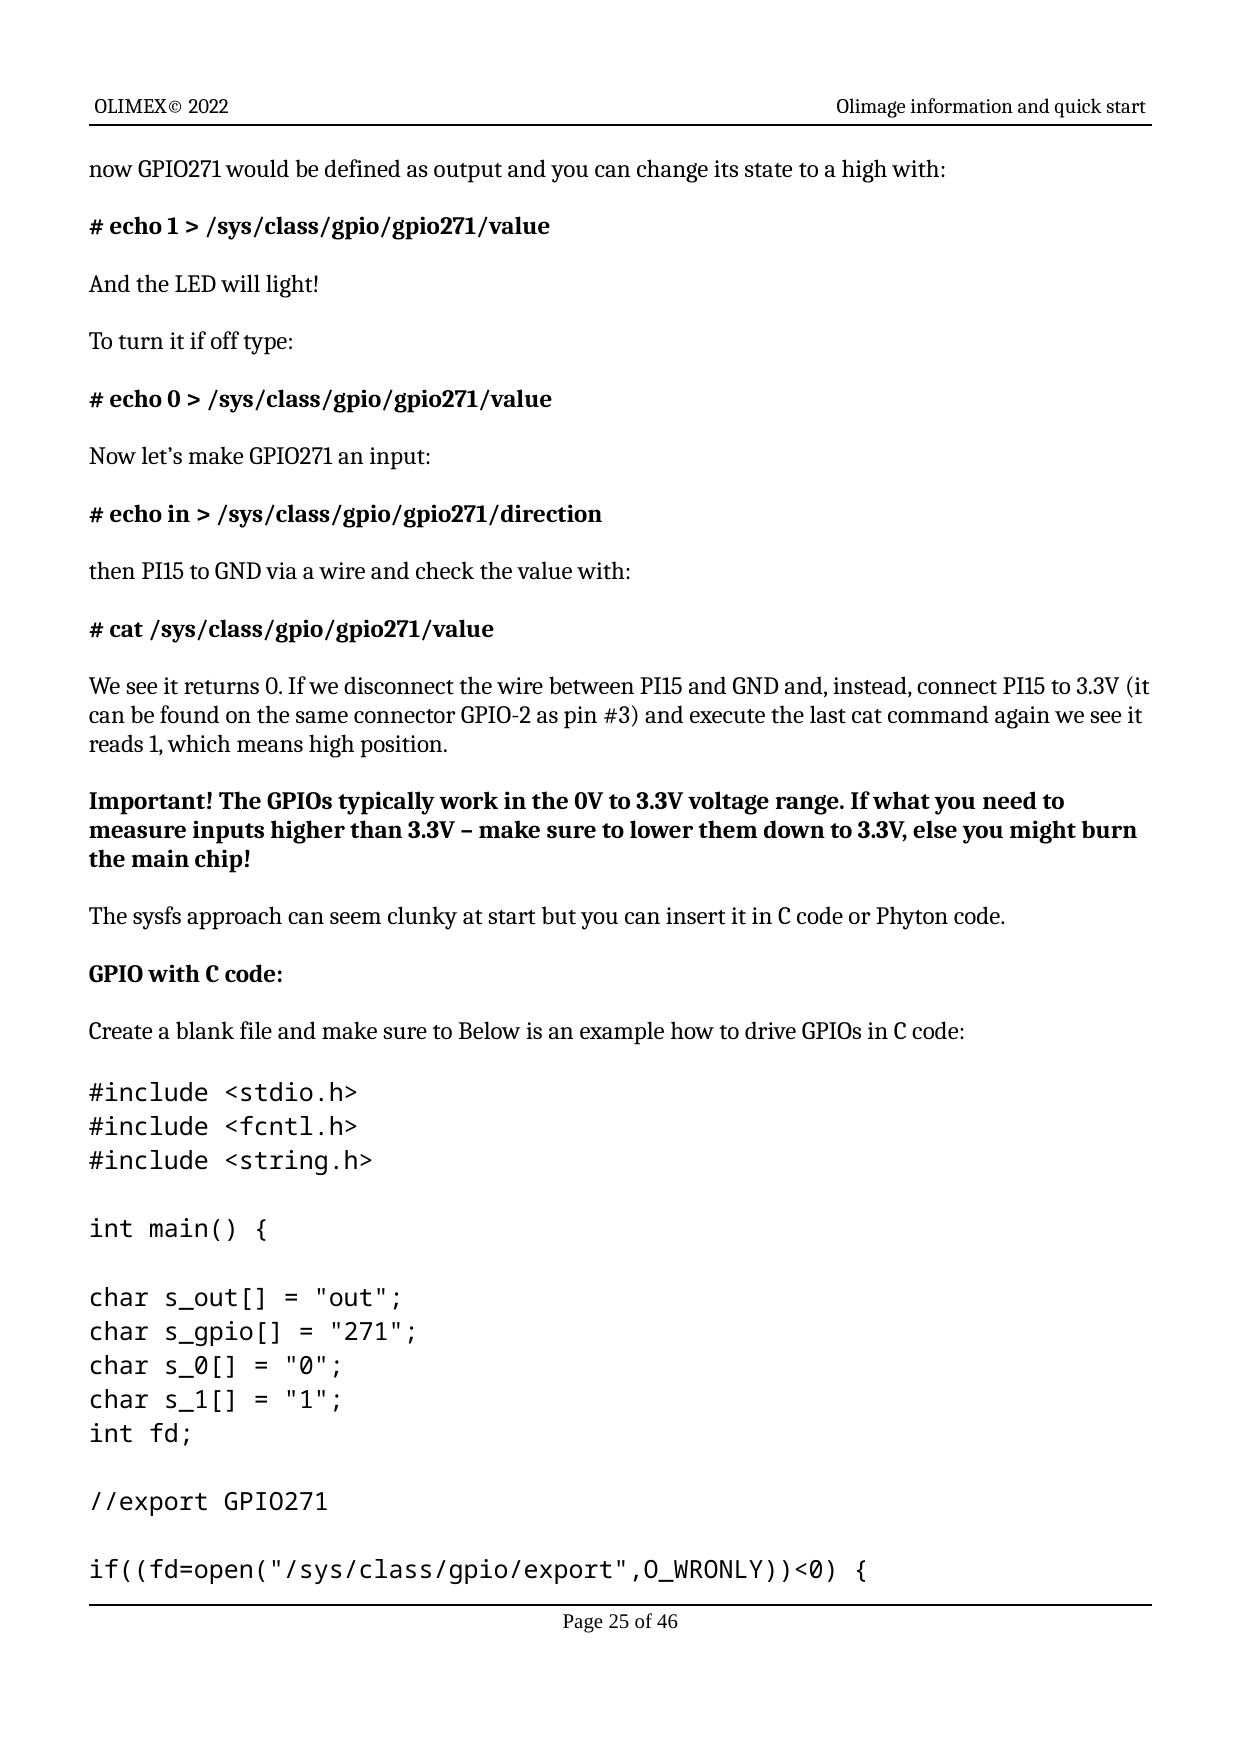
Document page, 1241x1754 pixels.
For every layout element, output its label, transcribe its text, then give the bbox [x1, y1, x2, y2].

text char s_gpio[] = "271"; [88, 1313, 1152, 1347]
text To turn it if off type: [88, 327, 1152, 356]
text now GPIO271 would be defined as output and you can change its state to a high with: [88, 155, 1152, 183]
text //export GPIO271 [88, 1483, 1152, 1518]
text int fd; [88, 1415, 1152, 1449]
text if((fd=open("/sys/class/gpio/export",O_WRONLY))<0) { [88, 1552, 1152, 1586]
text int main() { [88, 1211, 1152, 1245]
text Important! The GPIOs typically work in the 0V to 3.3V voltage range. If what you need to measure inputs higher than 3.3V – make sure to lower them down to 3.3V, else you might burn the main chip! [88, 787, 1152, 873]
text char s_1[] = "1"; [88, 1381, 1152, 1415]
text #include <fcntl.h> [88, 1109, 1152, 1143]
text # cat /sys/class/gpio/gpio271/value [88, 615, 1152, 643]
text char s_0[] = "0"; [88, 1347, 1152, 1381]
text # echo 0 > /sys/class/gpio/gpio271/value [88, 385, 1152, 413]
text then PI15 to GND via a wire and check the value with: [88, 557, 1152, 586]
text # echo 1 > /sys/class/gpio/gpio271/value [88, 212, 1152, 241]
text Create a blank file and make sure to Below is an example how to drive GPIOs in C code: [88, 1017, 1152, 1046]
text GPIO with C code: [88, 960, 1152, 988]
text And the LED will light! [88, 270, 1152, 298]
text #include <stdio.h> [88, 1075, 1152, 1109]
text We see it returns 0. If we disconnect the wire between PI15 and GND and, instead, connect PI15 to 3.3V (it can be found on the same connector GPIO-2 as pin #3) and execute the last cat command again we see it reads 1, which means high position. [88, 672, 1152, 758]
text # echo in > /sys/class/gpio/gpio271/direction [88, 500, 1152, 528]
text Now let’s make GPIO271 an input: [88, 442, 1152, 471]
text #include <string.h> [88, 1143, 1152, 1177]
text The sysfs approach can seem clunky at start but you can insert it in C code or Phyton code. [88, 902, 1152, 931]
text char s_out[] = "out"; [88, 1279, 1152, 1313]
